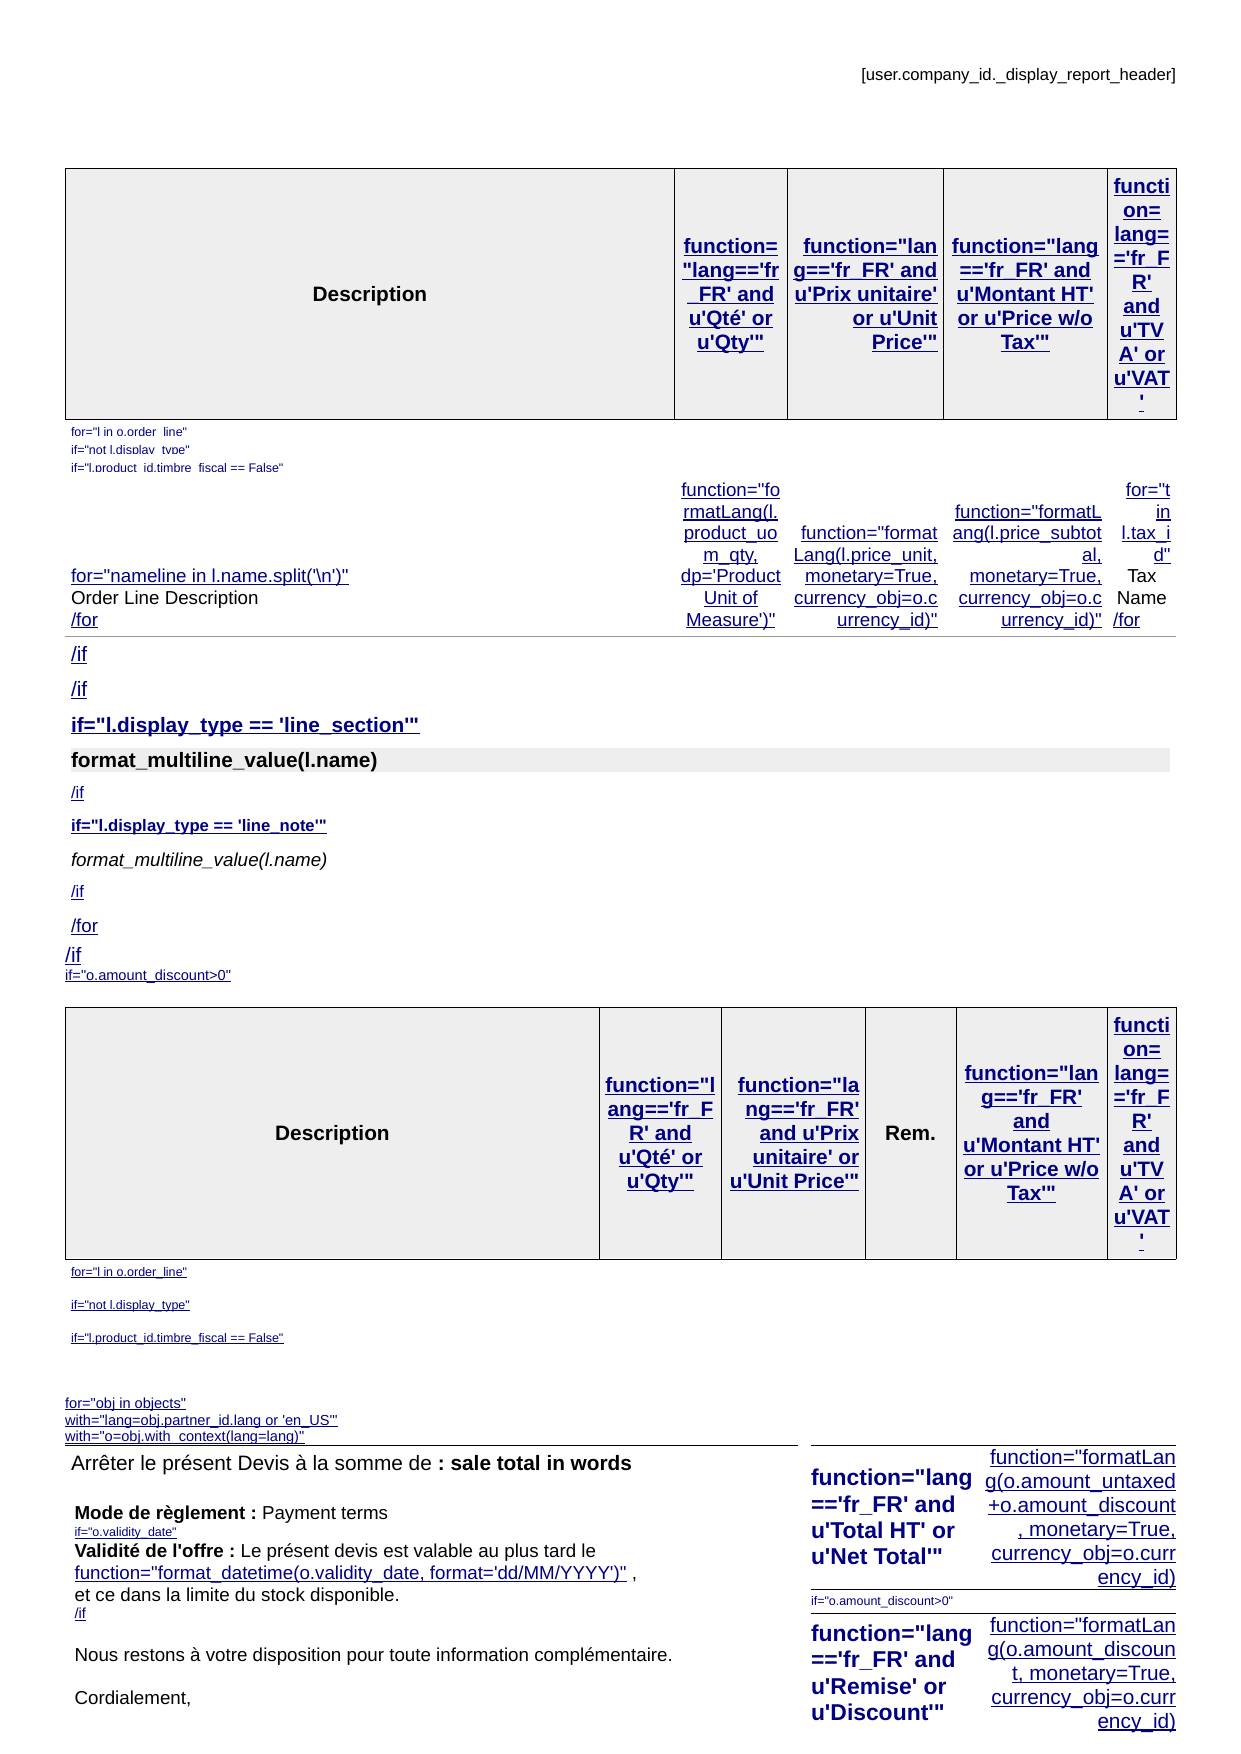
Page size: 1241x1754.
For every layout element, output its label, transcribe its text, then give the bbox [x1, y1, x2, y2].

table_cell /if [65, 778, 674, 811]
table_header Description [66, 169, 674, 419]
table_cell [674, 778, 787, 811]
table_cell [943, 455, 1107, 473]
table_header function= lang=='fr_FR' and u'TVA' or u'VAT' [1108, 169, 1176, 419]
table_cell [1107, 1292, 1176, 1324]
table_cell [721, 1292, 865, 1324]
table_cell [1107, 910, 1176, 943]
table_cell [943, 877, 1107, 909]
table_cell [721, 1260, 865, 1292]
table_cell [787, 778, 943, 811]
table_cell [943, 811, 1107, 843]
table_cell [943, 910, 1107, 943]
table_header function="lang=='fr_FR' and u'Qté' or u'Qty'" [675, 169, 787, 419]
table_cell [865, 1325, 956, 1358]
table_cell [674, 437, 787, 455]
table_cell [674, 877, 787, 909]
table_cell [674, 455, 787, 473]
table_cell for="l in o.order_line" [65, 420, 674, 437]
table_cell function="formatLang(l.price_subtotal, monetary=True, currency_obj=o.currency_id)" [943, 473, 1107, 636]
table_cell [787, 420, 943, 437]
table_cell if="l.display_type == 'line_note'" [65, 811, 674, 843]
table_cell [674, 910, 787, 943]
table_cell [943, 671, 1107, 707]
table_cell [674, 637, 787, 671]
table_cell [1107, 1325, 1176, 1358]
table_cell if="l.product_id.timbre_fiscal == False" [65, 1325, 599, 1358]
table_cell [674, 420, 787, 437]
table_cell [1107, 811, 1176, 843]
table_cell [787, 437, 943, 455]
table_cell [943, 778, 1107, 811]
table_cell [943, 437, 1107, 455]
table_cell if="not l.display_type" [65, 1292, 599, 1324]
table_cell [865, 1292, 956, 1324]
table_cell [1107, 877, 1176, 909]
table_cell /if [65, 877, 674, 909]
table_cell [787, 671, 943, 707]
table_header function="lang=='fr_FR' and u'Prix unitaire' or u'Unit Price'" [722, 1008, 865, 1258]
table_header function= lang=='fr_FR' and u'TVA' or u'VAT' [1108, 1008, 1176, 1258]
table_cell function="formatLang(l.product_uom_qty, dp='Product Unit of Measure')" [674, 473, 787, 636]
table_cell [787, 455, 943, 473]
table_cell [1107, 707, 1176, 742]
table_cell [943, 637, 1107, 671]
table_cell /if [65, 671, 674, 707]
table_cell for="t in l.tax_id" Tax Name /for [1107, 473, 1176, 636]
table_cell [674, 811, 787, 843]
table_cell [787, 811, 943, 843]
table_cell /if [65, 637, 674, 671]
table_cell [943, 420, 1107, 437]
table_cell [787, 910, 943, 943]
table_cell [787, 877, 943, 909]
table_cell [721, 1325, 865, 1358]
table_header Description [66, 1008, 599, 1258]
table_cell [599, 1260, 721, 1292]
table_cell [956, 1292, 1107, 1324]
table_cell [1107, 1260, 1176, 1292]
table_cell [787, 637, 943, 671]
table_cell if="l.display_type == 'line_section'" [65, 707, 674, 742]
table_header function="lang=='fr_FR' and u'Montant HT' or u'Price w/o Tax'" [957, 1008, 1107, 1258]
table_cell format_multiline_value(l.name) [65, 742, 1176, 777]
table_cell [1107, 778, 1176, 811]
table_cell if="l.product_id.timbre_fiscal == False" [65, 455, 674, 473]
table_cell function="formatLang(l.price_unit, monetary=True, currency_obj=o.currency_id)" [787, 473, 943, 636]
table_cell for="nameline in l.name.split('\n')" Order Line Description /for [65, 473, 674, 636]
table_cell [674, 671, 787, 707]
table_header function="lang=='fr_FR' and u'Montant HT' or u'Price w/o Tax'" [944, 169, 1107, 419]
table_cell for="l in o.order_line" [65, 1260, 599, 1292]
table_cell [674, 707, 787, 742]
table_cell [956, 1260, 1107, 1292]
table_cell if="not l.display_type" [65, 437, 674, 455]
text if="o.amount_discount>0" [65, 967, 1175, 983]
table_cell [599, 1292, 721, 1324]
table_header function="lang=='fr_FR' and u'Qté' or u'Qty'" [600, 1008, 721, 1258]
table_cell [1107, 637, 1176, 671]
table_cell [865, 1260, 956, 1292]
table_cell [1107, 455, 1176, 473]
table_cell format_multiline_value(l.name) [65, 844, 1176, 877]
table_cell /for [65, 910, 674, 943]
table_cell [1107, 437, 1176, 455]
text /if [65, 943, 1175, 967]
table_cell [956, 1325, 1107, 1358]
table_cell [599, 1325, 721, 1358]
table_cell [1107, 671, 1176, 707]
table_header Rem. [866, 1008, 956, 1258]
table_cell [943, 707, 1107, 742]
table_cell [787, 707, 943, 742]
table_cell [1107, 420, 1176, 437]
table_header function="lang=='fr_FR' and u'Prix unitaire' or u'Unit Price'" [788, 169, 943, 419]
